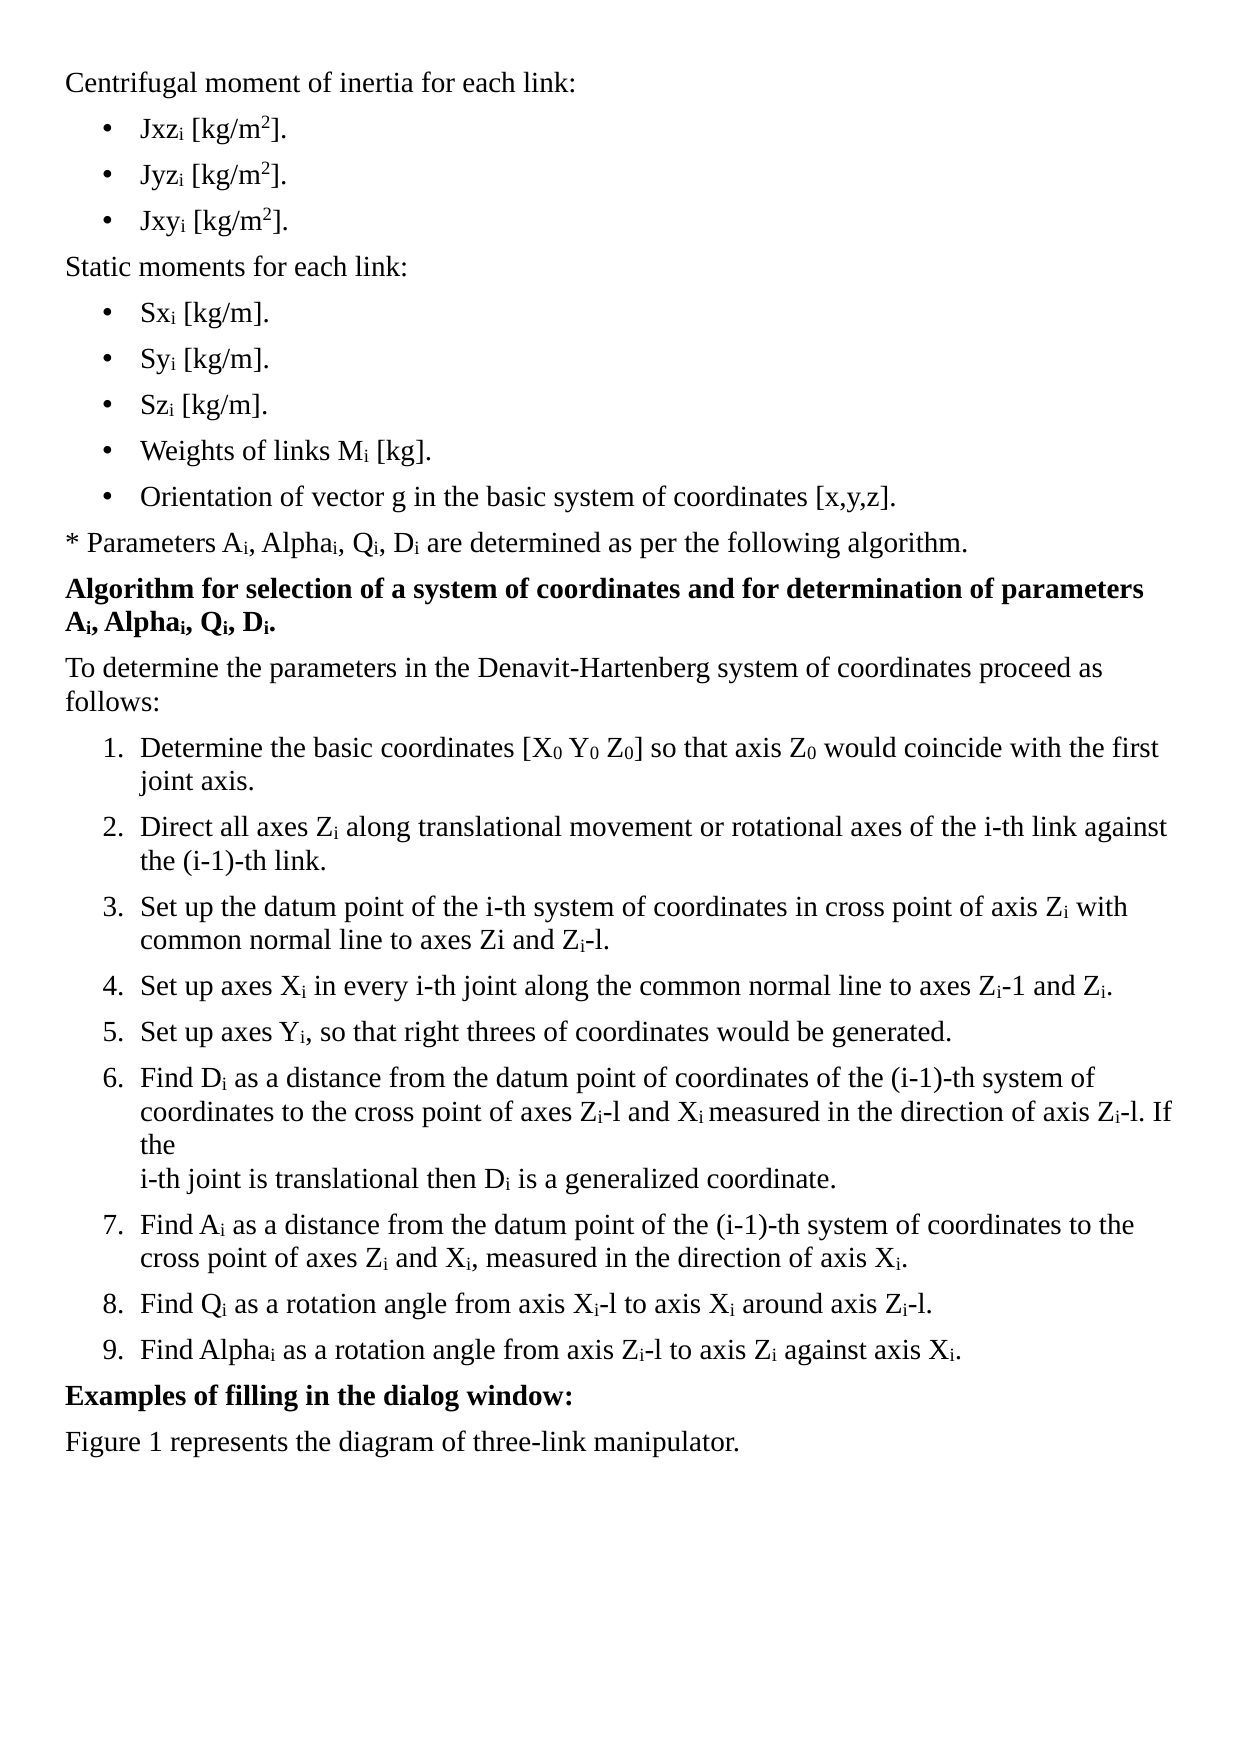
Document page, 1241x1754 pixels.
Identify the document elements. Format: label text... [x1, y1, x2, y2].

table_cell Centrifugal moment of inertia for each link: Jxzi [kg/m2]. Jyzi [kg/m2]. Jxyi [kg/m2]. Static moments for each link: Sxi [kg/m]. Syi [kg/m]. Szi [kg/m]. Weights of links Mi [kg]. Orientation of vector g in the basic system of coordinates [x,y,z]. * Parameters Ai, Alphai, Qi, Di are determined as per the following algorithm. Algorithm for selection of a system of coordinates and for determination of parameters Ai, Alphai, Qi, Di. To determine the parameters in the Denavit-Hartenberg system of coordinates proceed as follows: Determine the basic coordinates [X0 Y0 Z0] so that axis Z0 would coincide with the first joint axis. Direct all axes Zi along translational movement or rotational axes of the i-th link against the (i-1)-th link. Set up the datum point of the i-th system of coordinates in cross point of axis Zi with common normal line to axes Zi and Zi-l. Set up axes Xi in every i-th joint along the common normal line to axes Zi-1 and Zi. Set up axes Yi, so that right threes of coordinates would be generated. Find Di as a distance from the datum point of coordinates of the (i-1)-th system of coordinates to the cross point of axes Zi-l and Xi measured in the direction of axis Zi-l. If the i-th joint is translational then Di is a generalized coordinate. Find Ai as a distance from the datum point of the (i-1)-th system of coordinates to the cross point of axes Zi and Xi, measured in the direction of axis Xi. Find Qi as a rotation angle from axis Xi-l to axis Xi around axis Zi-l. Find Alphai as a rotation angle from axis Zi-l to axis Zi against axis Xi. Examples of filling in the dialog window: Figure 1 represents the diagram of three-link manipulator. [59, 59, 1181, 1476]
